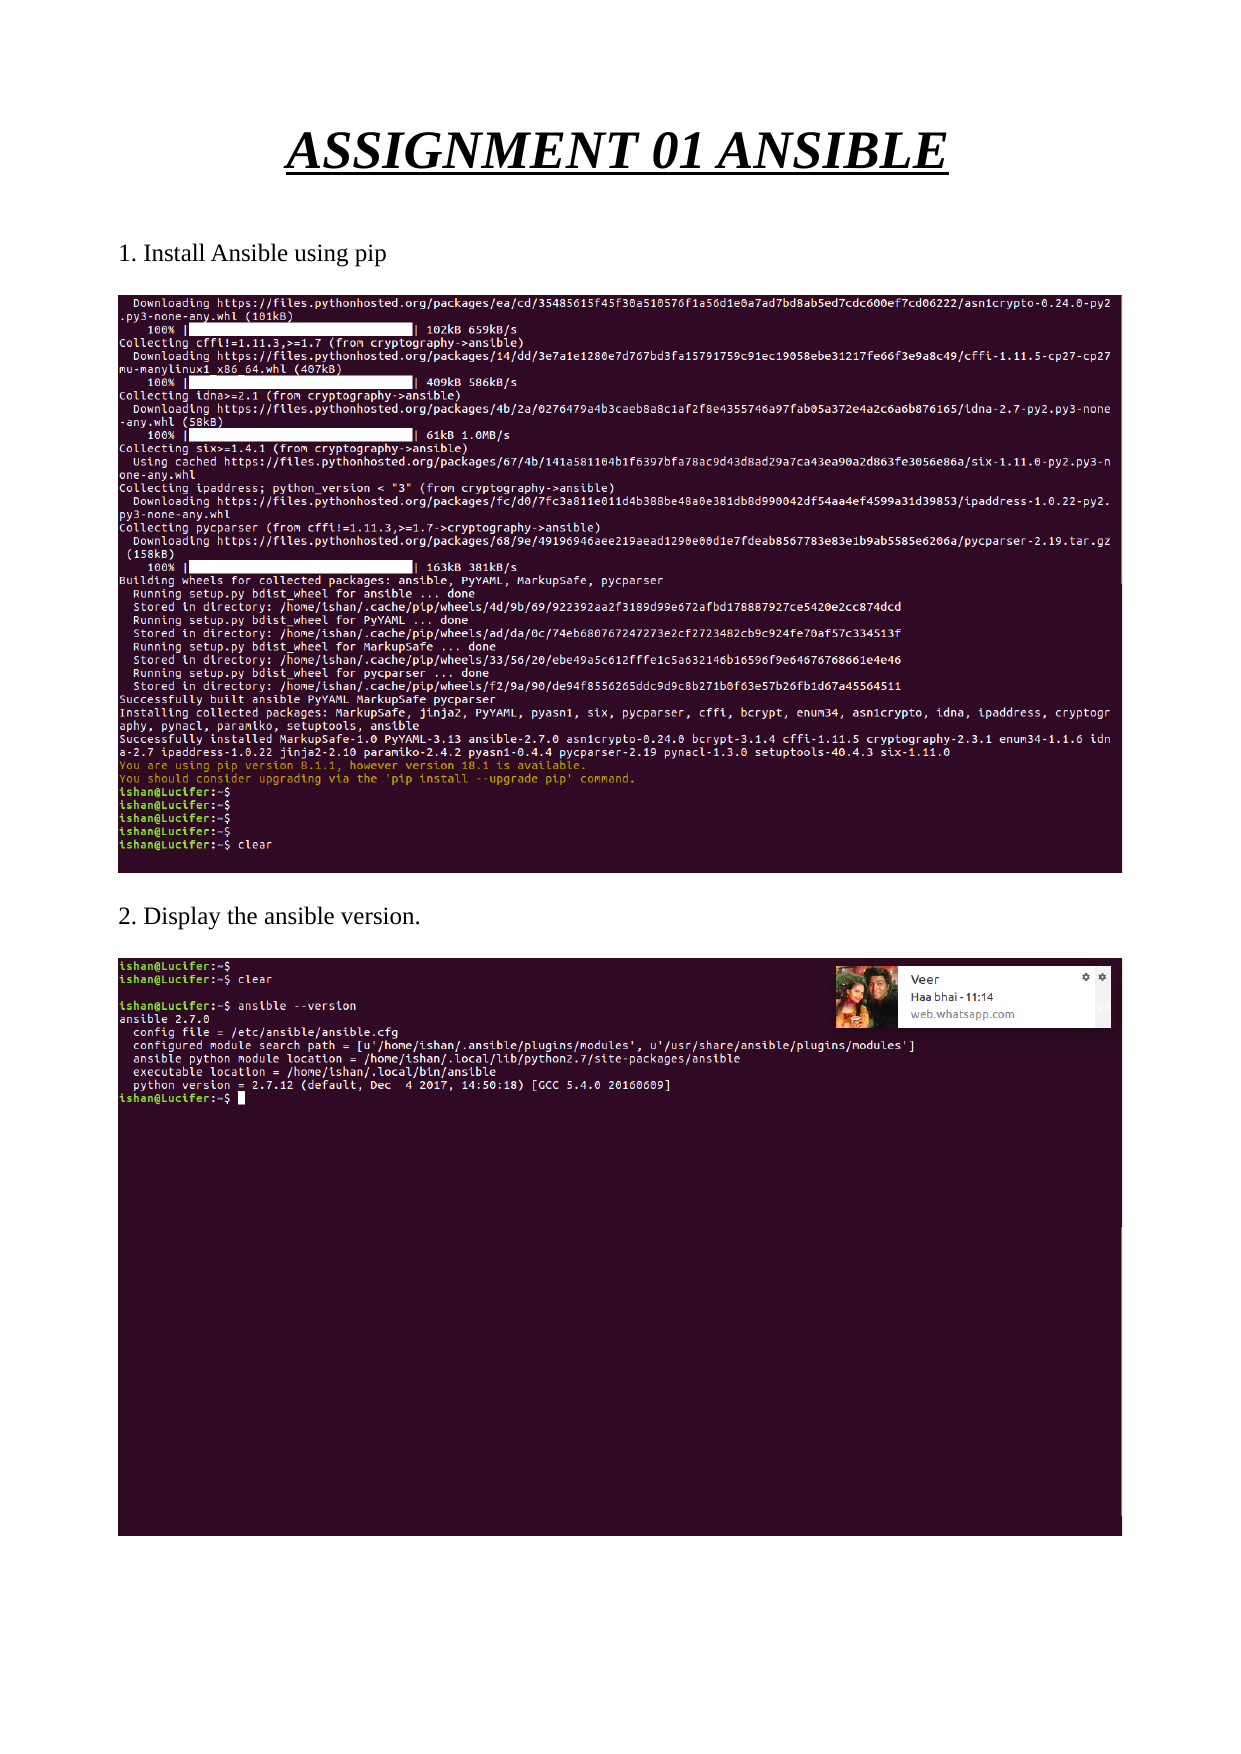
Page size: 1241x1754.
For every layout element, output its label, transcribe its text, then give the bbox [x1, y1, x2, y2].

picture [118, 958, 1123, 1536]
picture [118, 295, 1123, 873]
text 1. Install Ansible using pip [118, 238, 1122, 267]
text ASSIGNMENT 01 ANSIBLE [118, 118, 1122, 180]
text 2. Display the ansible version. [118, 901, 1122, 930]
